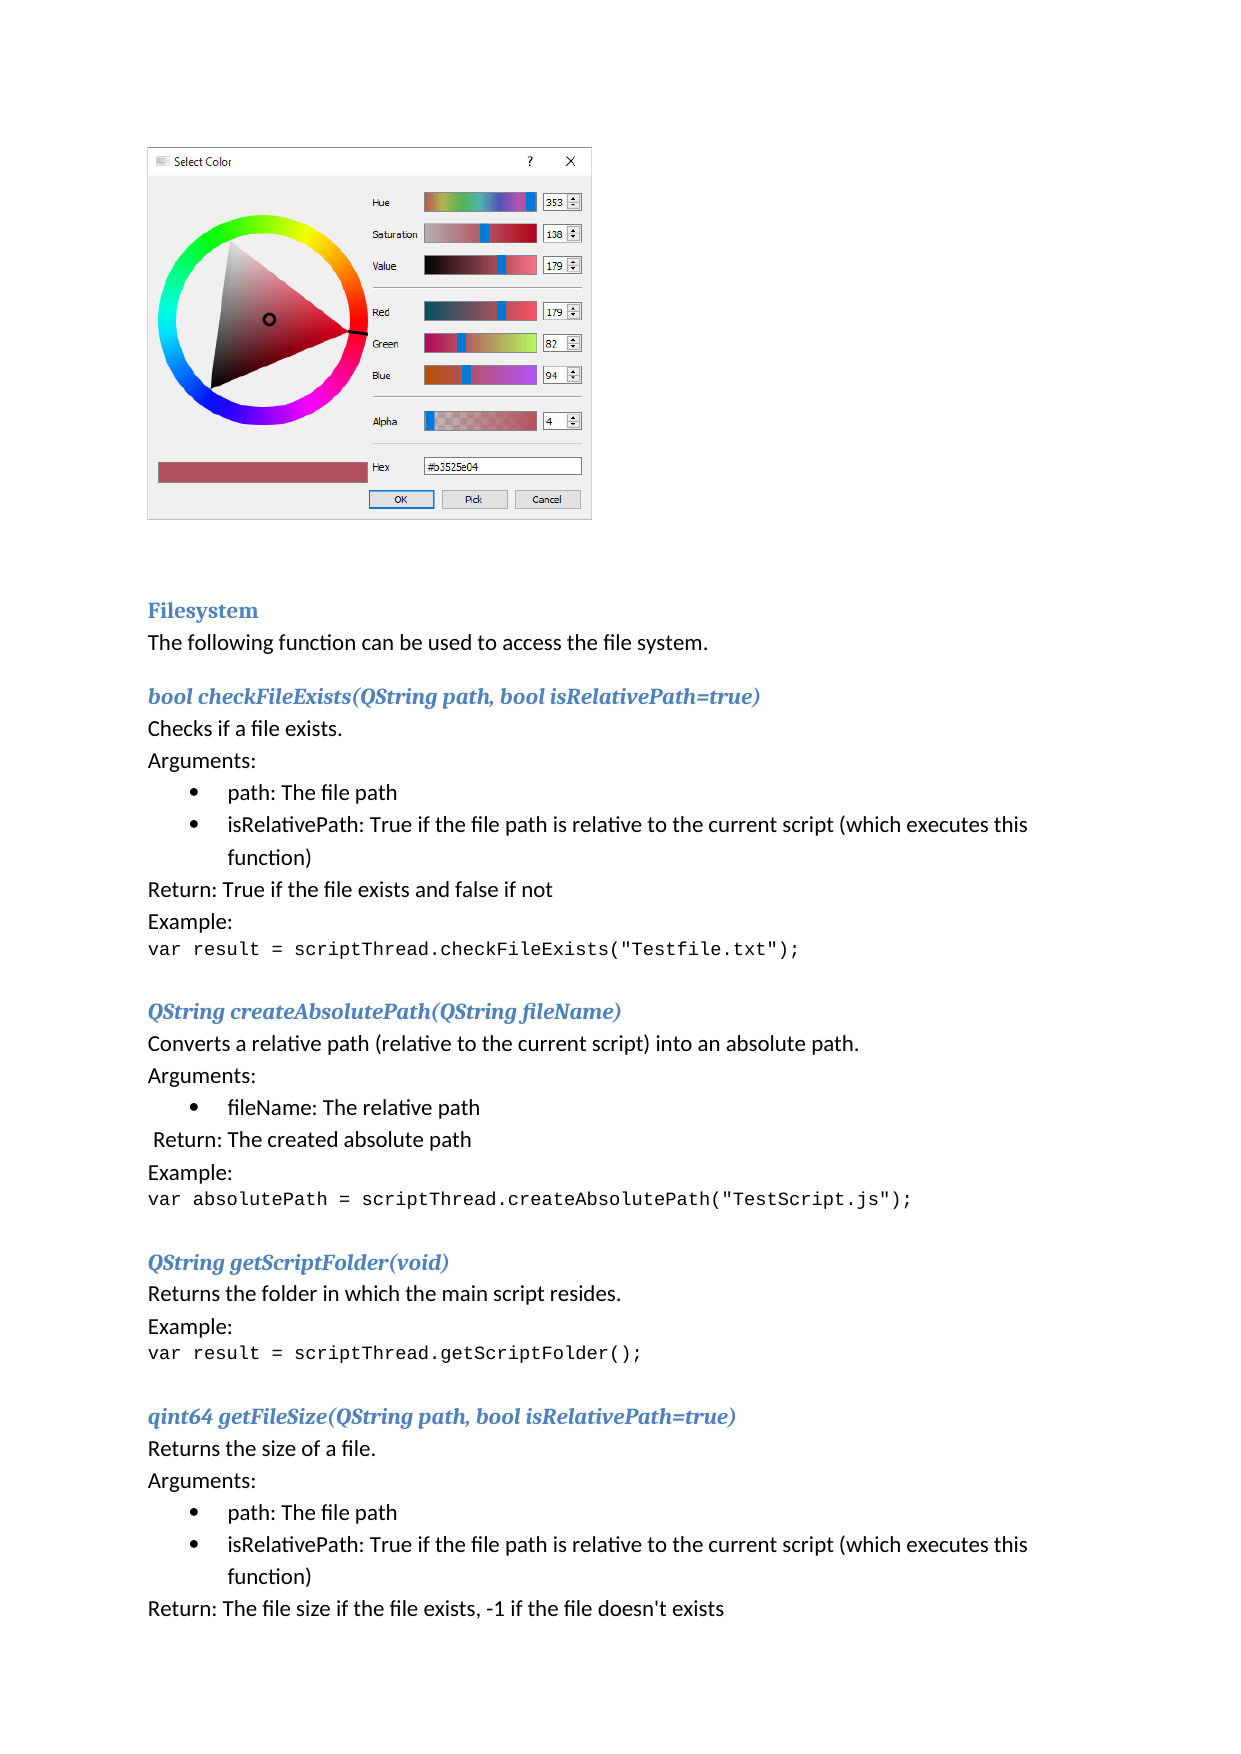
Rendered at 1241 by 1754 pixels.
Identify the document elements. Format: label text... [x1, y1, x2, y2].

picture [147, 147, 592, 520]
subtitle QString getScriptFolder(void) [148, 1249, 1093, 1276]
text var result = scriptThread.checkFileExists("Testfile.txt"); [148, 939, 1093, 961]
subtitle bool checkFileExists(QString path, bool isRelativePath=true) [148, 684, 1093, 710]
text Example: [148, 1312, 1093, 1340]
list isRelativePath: True if the file path is relative to the current script (which executes this function) [190, 1530, 1093, 1590]
list path: The file path [190, 778, 1093, 806]
text Example: [148, 1158, 1093, 1186]
text Return: The file size if the file exists, -1 if the file doesn't exists [148, 1594, 1093, 1623]
list isRelativePath: True if the file path is relative to the current script (which executes this function) [190, 811, 1093, 871]
text Arguments: [148, 1466, 1093, 1494]
text The following function can be used to access the file system. [148, 628, 1093, 656]
subtitle QString createAbsolutePath(QString fileName) [148, 999, 1093, 1025]
text Checks if a file exists. [148, 714, 1093, 742]
text Example: [148, 907, 1093, 935]
text var result = scriptThread.getScriptFolder(); [148, 1344, 1093, 1365]
list fileName: The relative path [190, 1093, 1093, 1121]
text Returns the size of a file. [148, 1434, 1093, 1462]
text Converts a relative path (relative to the current script) into an absolute path. [148, 1029, 1093, 1057]
text Arguments: [148, 1061, 1093, 1089]
text Arguments: [148, 746, 1093, 774]
list path: The file path [190, 1498, 1093, 1526]
text Return: The created absolute path [148, 1126, 1093, 1153]
subtitle qint64 getFileSize(QString path, bool isRelativePath=true) [148, 1403, 1093, 1430]
text Returns the folder in which the main script resides. [148, 1279, 1093, 1308]
text Return: True if the file exists and false if not [148, 875, 1093, 903]
subtitle Filesystem [148, 598, 1093, 624]
text var absolutePath = scriptThread.createAbsolutePath("TestScript.js"); [148, 1190, 1093, 1211]
